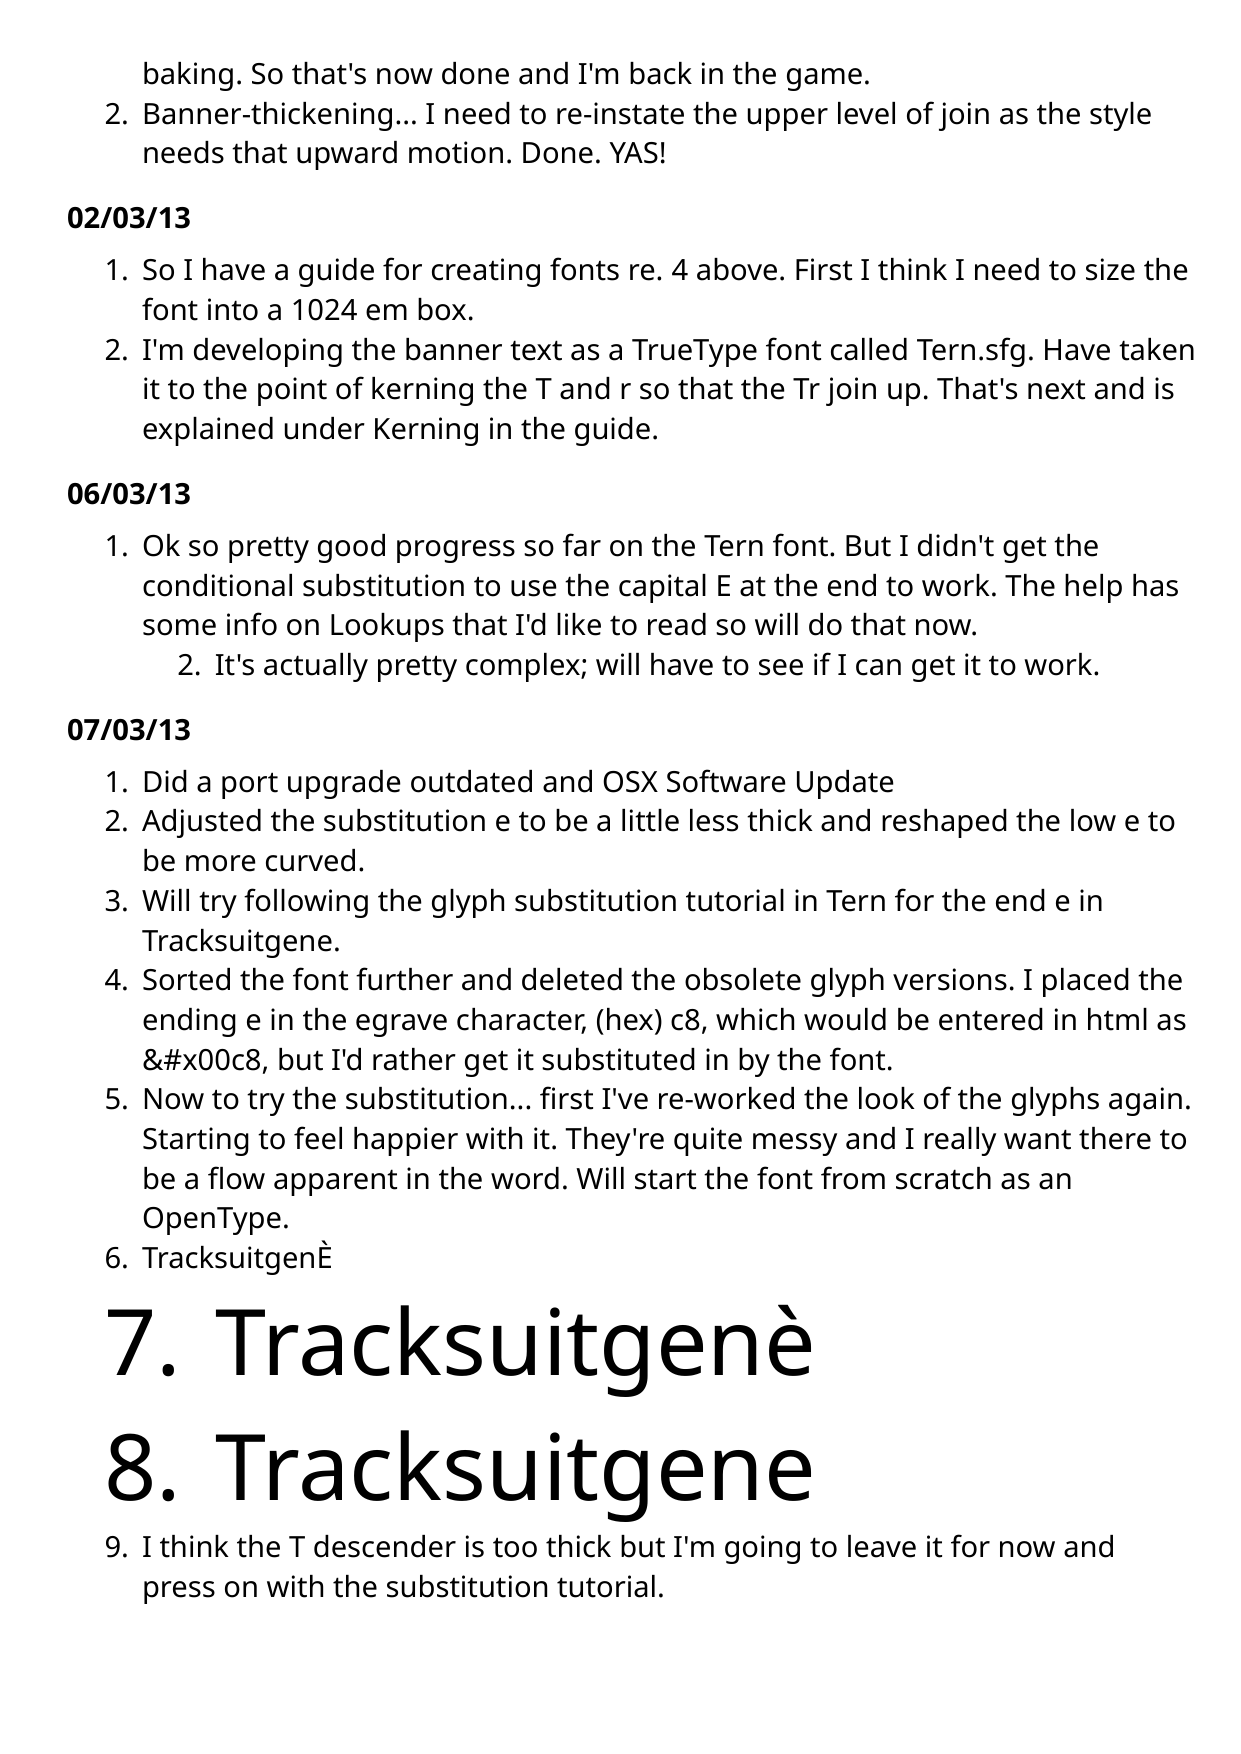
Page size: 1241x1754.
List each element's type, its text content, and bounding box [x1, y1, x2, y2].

list Did a port upgrade outdated and OSX Software Update [104, 761, 1197, 801]
list Adjusted the substitution e to be a little less thick and reshaped the low e to be more curved. [104, 801, 1197, 880]
list So I have a guide for creating fonts re. 4. above. First I think I need to size the font into a 1024 em box. [104, 249, 1197, 329]
list It's actually pretty complex; will have to see if I can get it to work. [177, 644, 1197, 684]
list baking. So that's now done and I'm back in the game. [104, 53, 1197, 93]
subtitle 06/03/13 [67, 473, 1197, 513]
list Ok so pretty good progress so far on the Tern font. But I didn't get the conditional substitution to use the capital E at the end to work. The help has some info on Lookups that I'd like to read so will do that now. [104, 525, 1197, 644]
list Banner-thickening... I need to re-instate the upper level of join as the style needs that upward motion. Done. YAS! [104, 93, 1197, 172]
list Tracksuitgene [104, 1402, 1197, 1527]
subtitle 02/03/13 [67, 197, 1197, 237]
list TracksuitgenÈ [104, 1237, 1197, 1277]
list Will try following the glyph substitution tutorial in Tern for the end e in Tracksuitgene. [104, 880, 1197, 959]
list Tracksuitgenè [104, 1277, 1197, 1402]
list Now to try the substitution... first I've re-worked the look of the glyphs again. Starting to feel happier with it. They're quite messy and I really want there to be a flow apparent in the word. Will start the font from scratch as an OpenType. [104, 1078, 1197, 1237]
list Sorted the font further and deleted the obsolete glyph versions. I placed the ending e in the egrave character, (hex) c8, which would be entered in html as &#x00c8, but I'd rather get it substituted in by the font. [104, 959, 1197, 1078]
list I'm developing the banner text as a TrueType font called Tern.sfg. Have taken it to the point of kerning the T and r so that the Tr join up. That's next and is explained under Kerning in the guide. [104, 329, 1197, 448]
subtitle 07/03/13 [67, 709, 1197, 748]
list I think the T descender is too thick but I'm going to leave it for now and press on with the substitution tutorial. [104, 1527, 1197, 1606]
